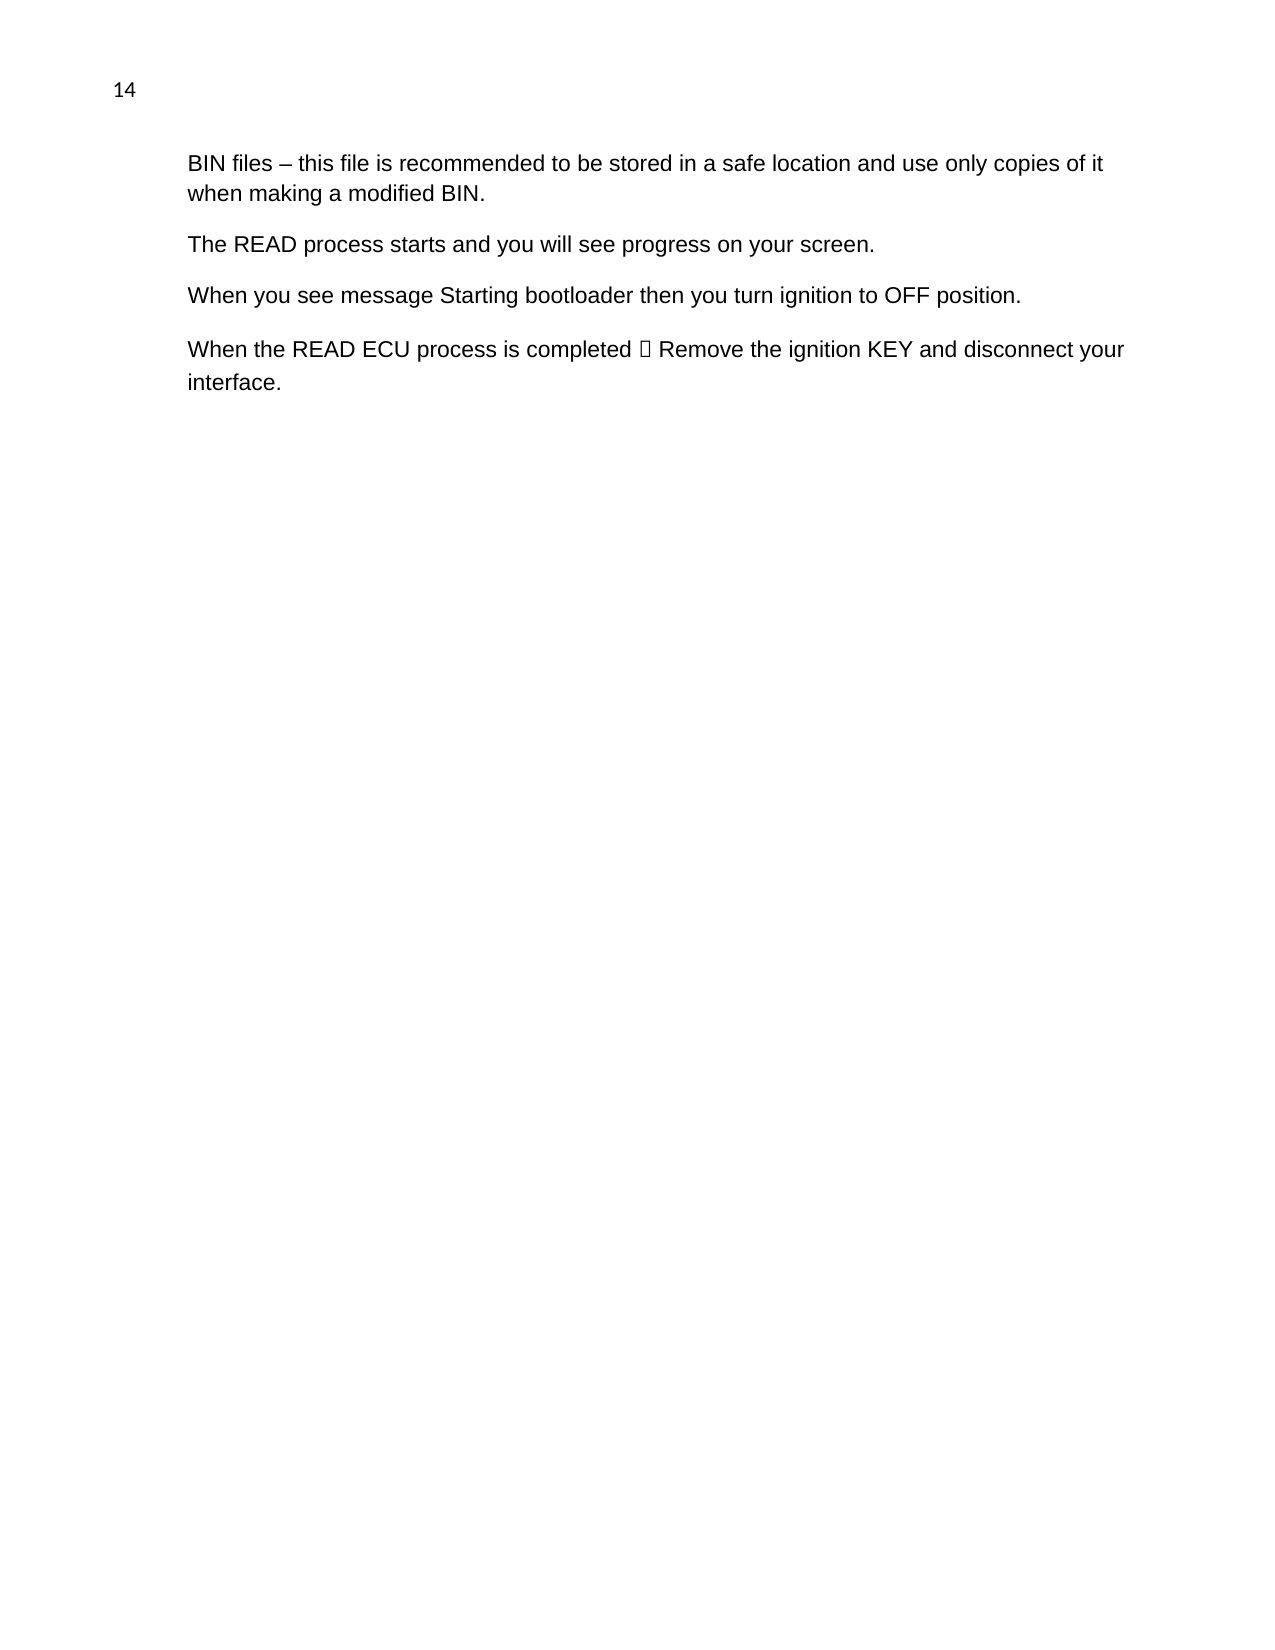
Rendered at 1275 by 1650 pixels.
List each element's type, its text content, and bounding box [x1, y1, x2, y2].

list When the READ ECU process is completed  Remove the ignition KEY and disconnect your interface. [187, 333, 1162, 395]
list BIN files – this file is recommended to be stored in a safe location and use only copies of it when making a modified BIN. [187, 150, 1162, 207]
list The READ process starts and you will see progress on your screen. [187, 231, 1162, 258]
list When you see message Starting bootloader then you turn ignition to OFF position. [187, 282, 1162, 309]
